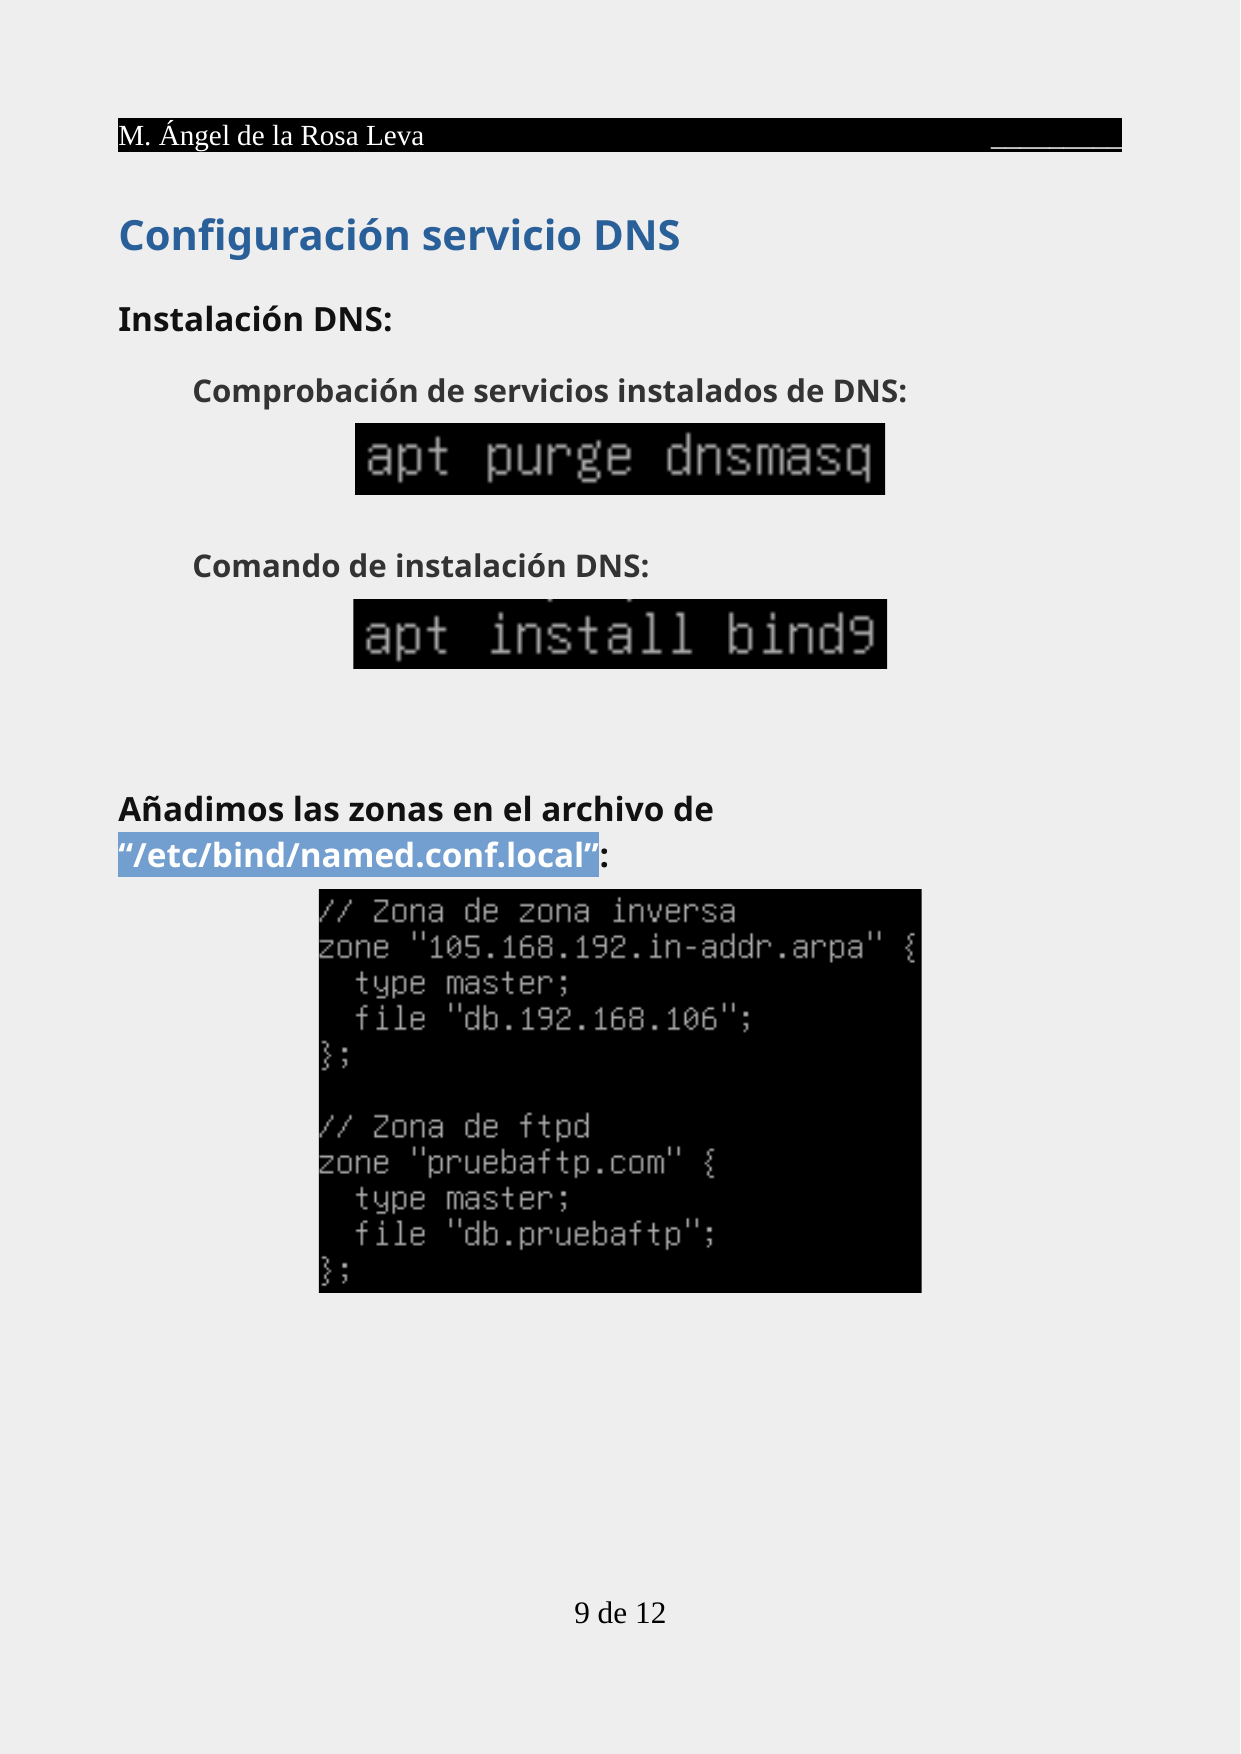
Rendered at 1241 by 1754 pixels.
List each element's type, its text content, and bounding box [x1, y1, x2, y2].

subtitle Instalación DNS: [118, 296, 1122, 342]
picture [355, 423, 886, 495]
subtitle Comando de instalación DNS: [118, 544, 1122, 587]
subtitle Añadimos las zonas en el archivo de “/etc/bind/named.conf.local”: [118, 786, 1122, 877]
picture [318, 889, 922, 1293]
subtitle Configuración servicio DNS [118, 206, 1122, 263]
picture [353, 599, 888, 669]
subtitle Comprobación de servicios instalados de DNS: [118, 369, 1122, 411]
